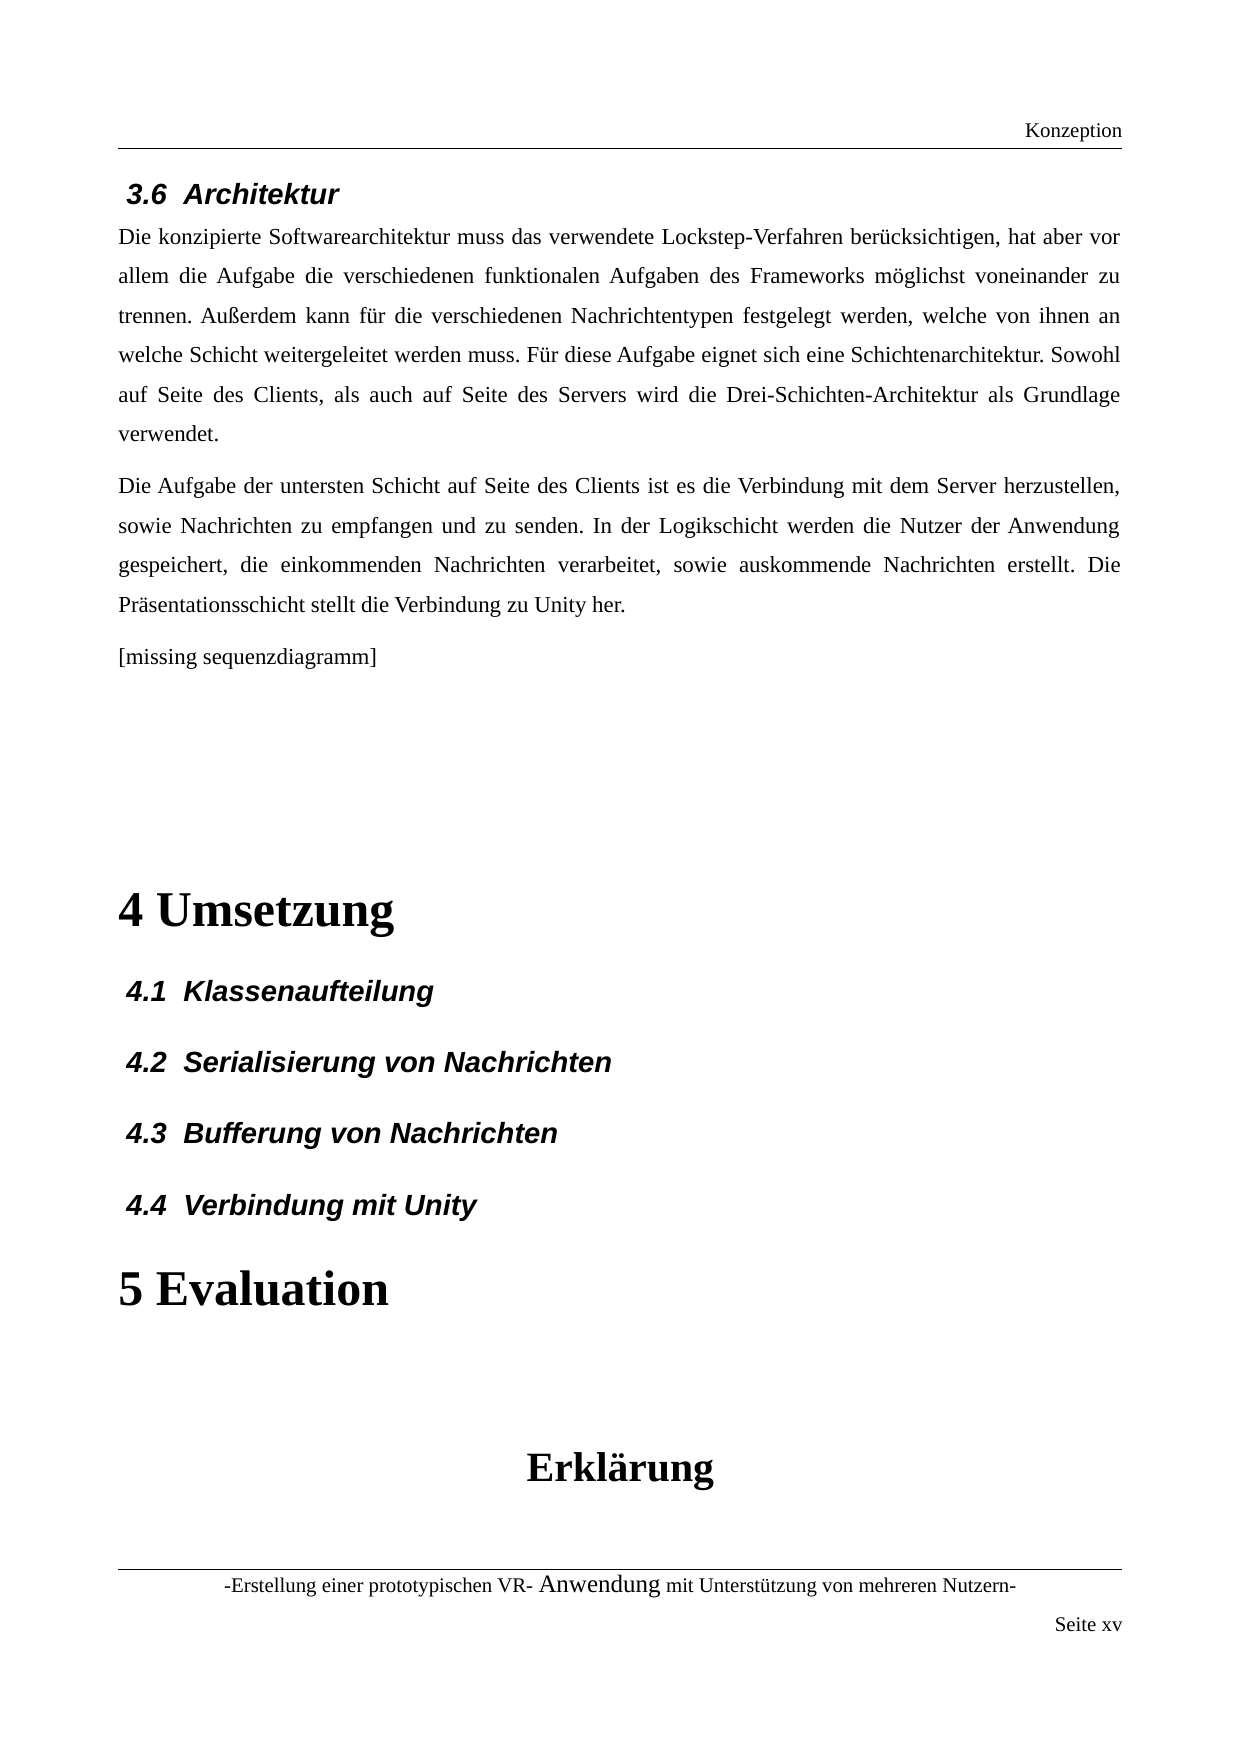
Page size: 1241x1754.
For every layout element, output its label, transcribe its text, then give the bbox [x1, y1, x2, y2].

subtitle Serialisierung von Nachrichten [118, 1046, 1122, 1079]
text Erklärung [118, 1443, 1122, 1491]
text Die konzipierte Softwarearchitektur muss das verwendete Lockstep-Verfahren berücksichtigen, hat aber vor allem die Aufgabe die verschiedenen funktionalen Aufgaben des Frameworks möglichst voneinander zu trennen. Außerdem kann für die verschiedenen Nachrichtentypen festgelegt werden, welche von ihnen an welche Schicht weitergeleitet werden muss. Für diese Aufgabe eignet sich eine Schichtenarchitektur. Sowohl auf Seite des Clients, als auch auf Seite des Servers wird die Drei-Schichten-Architektur als Grundlage verwendet. [118, 223, 1122, 447]
subtitle Umsetzung [118, 879, 1122, 937]
text Die Aufgabe der untersten Schicht auf Seite des Clients ist es die Verbindung mit dem Server herzustellen, sowie Nachrichten zu empfangen und zu senden. In der Logikschicht werden die Nutzer der Anwendung gespeichert, die einkommenden Nachrichten verarbeitet, sowie auskommende Nachrichten erstellt. Die Präsentationsschicht stellt die Verbindung zu Unity her. [118, 472, 1122, 617]
subtitle Evaluation [118, 1259, 1122, 1316]
subtitle Klassenaufteilung [118, 974, 1122, 1008]
subtitle Architektur [118, 177, 1122, 211]
subtitle Verbindung mit Unity [118, 1188, 1122, 1221]
text [missing sequenzdiagramm] [118, 643, 1122, 669]
subtitle Bufferung von Nachrichten [118, 1117, 1122, 1150]
